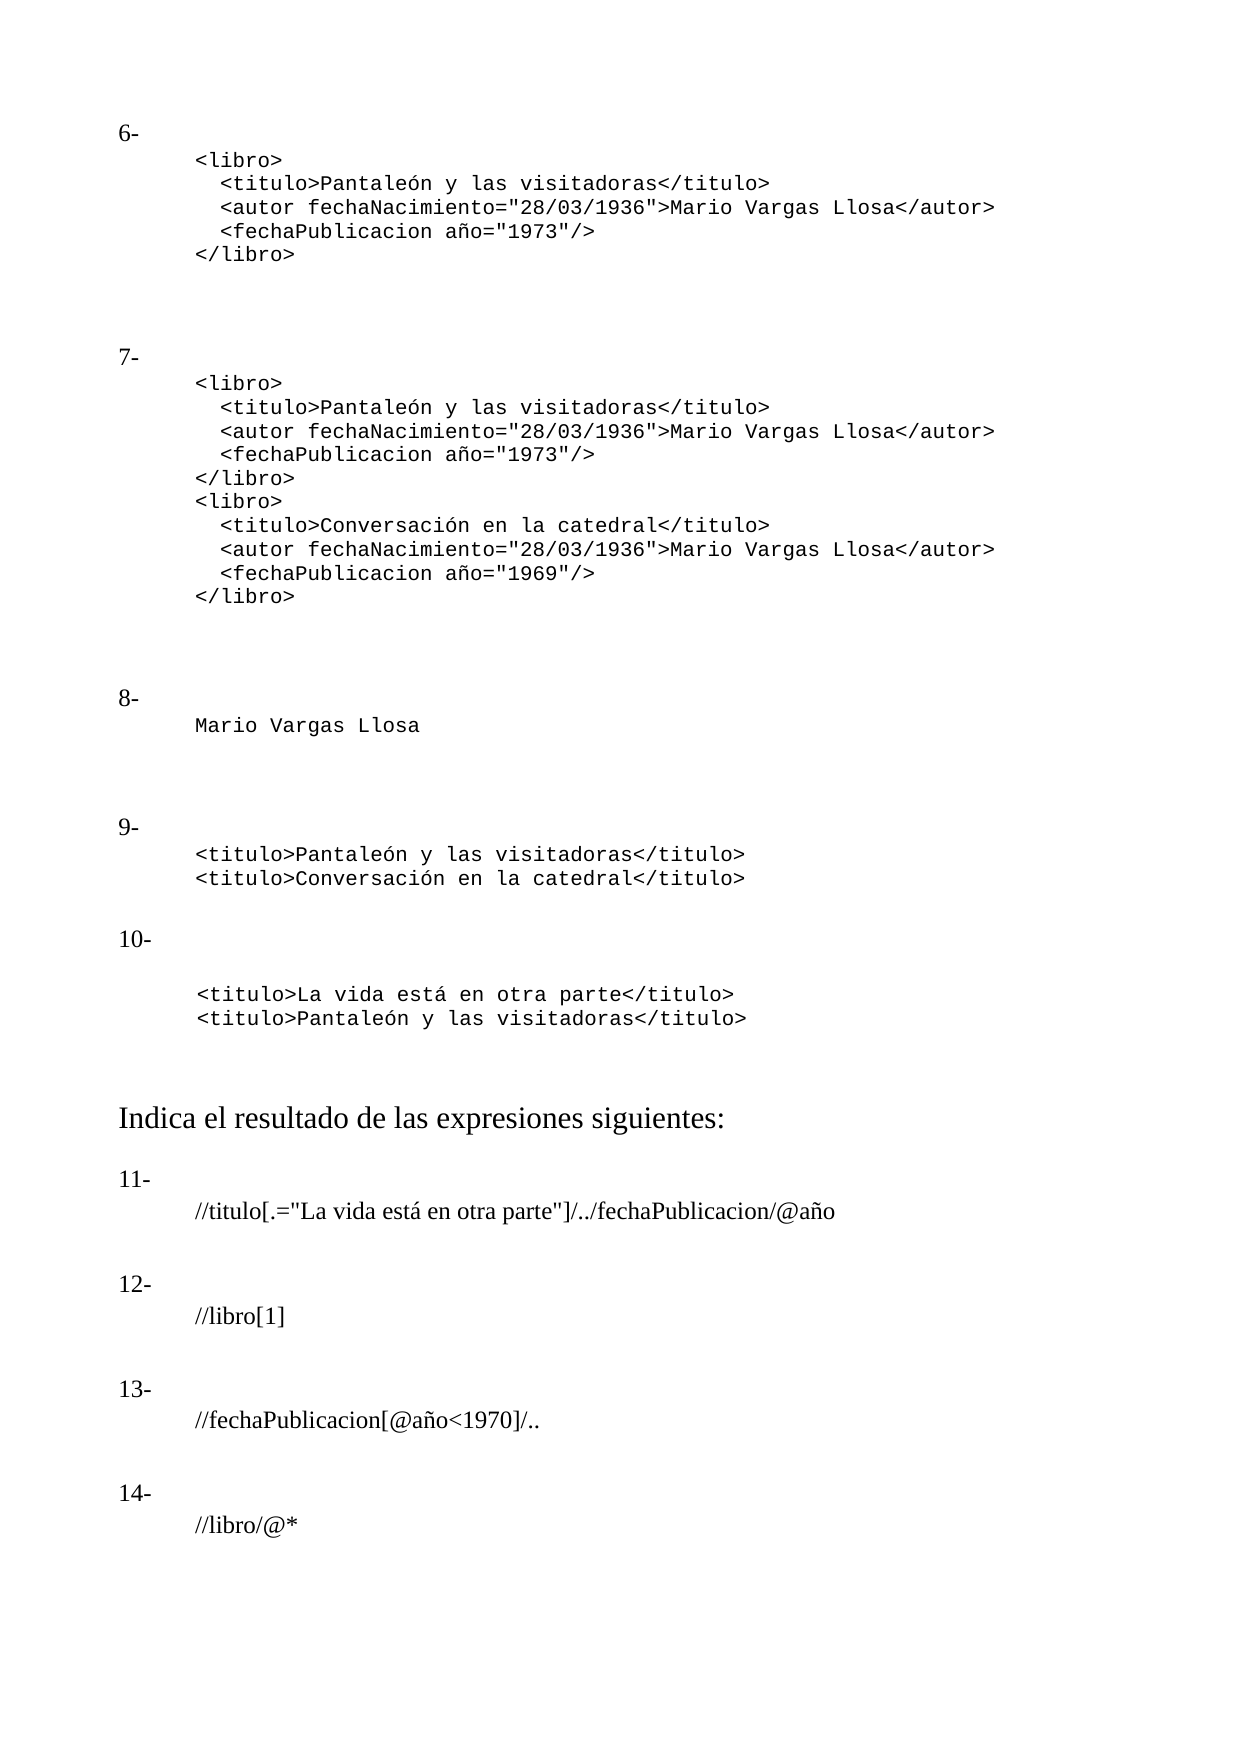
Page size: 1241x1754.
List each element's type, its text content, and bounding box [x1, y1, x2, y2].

text 14- [118, 1478, 1122, 1507]
text 9- [118, 812, 1122, 841]
text 6- [118, 118, 1122, 147]
table_header <titulo>La vida está en otra parte</titulo> <titulo>Pantaleón y las visitadoras</titulo> [194, 981, 1002, 1064]
text 13- [118, 1374, 1122, 1402]
table_header Mario Vargas Llosa [192, 712, 434, 771]
text 11- [118, 1164, 1122, 1193]
table_header <libro> <titulo>Pantaleón y las visitadoras</titulo> <autor fechaNacimiento="28/03/1936">Mario Vargas Llosa</autor> <fechaPublicacion año="1973"/> </libro> <libro> <titulo>Conversación en la catedral</titulo> <autor fechaNacimiento="28/03/1936">Mario Vargas Llosa</autor> <fechaPublicacion año="1969"/> </libro> [192, 370, 1009, 642]
table_header //libro/@* [192, 1507, 312, 1542]
table_header <libro> <titulo>Pantaleón y las visitadoras</titulo> <autor fechaNacimiento="28/03/1936">Mario Vargas Llosa</autor> <fechaPublicacion año="1973"/> </libro> [192, 147, 1009, 300]
table_header <titulo>Pantaleón y las visitadoras</titulo> <titulo>Conversación en la catedral</titulo> [192, 841, 1003, 924]
text 12- [118, 1269, 1122, 1298]
text 8- [118, 683, 1122, 712]
table_header //fechaPublicacion[@año<1970]/.. [192, 1403, 552, 1437]
text Indica el resultado de las expresiones siguientes: [118, 1100, 1122, 1136]
text 7- [118, 342, 1122, 370]
table_header //libro[1] [192, 1298, 298, 1332]
text 10- [118, 924, 1122, 952]
table_header //titulo[.="La vida está en otra parte"]/../fechaPublicacion/@año [192, 1193, 839, 1228]
